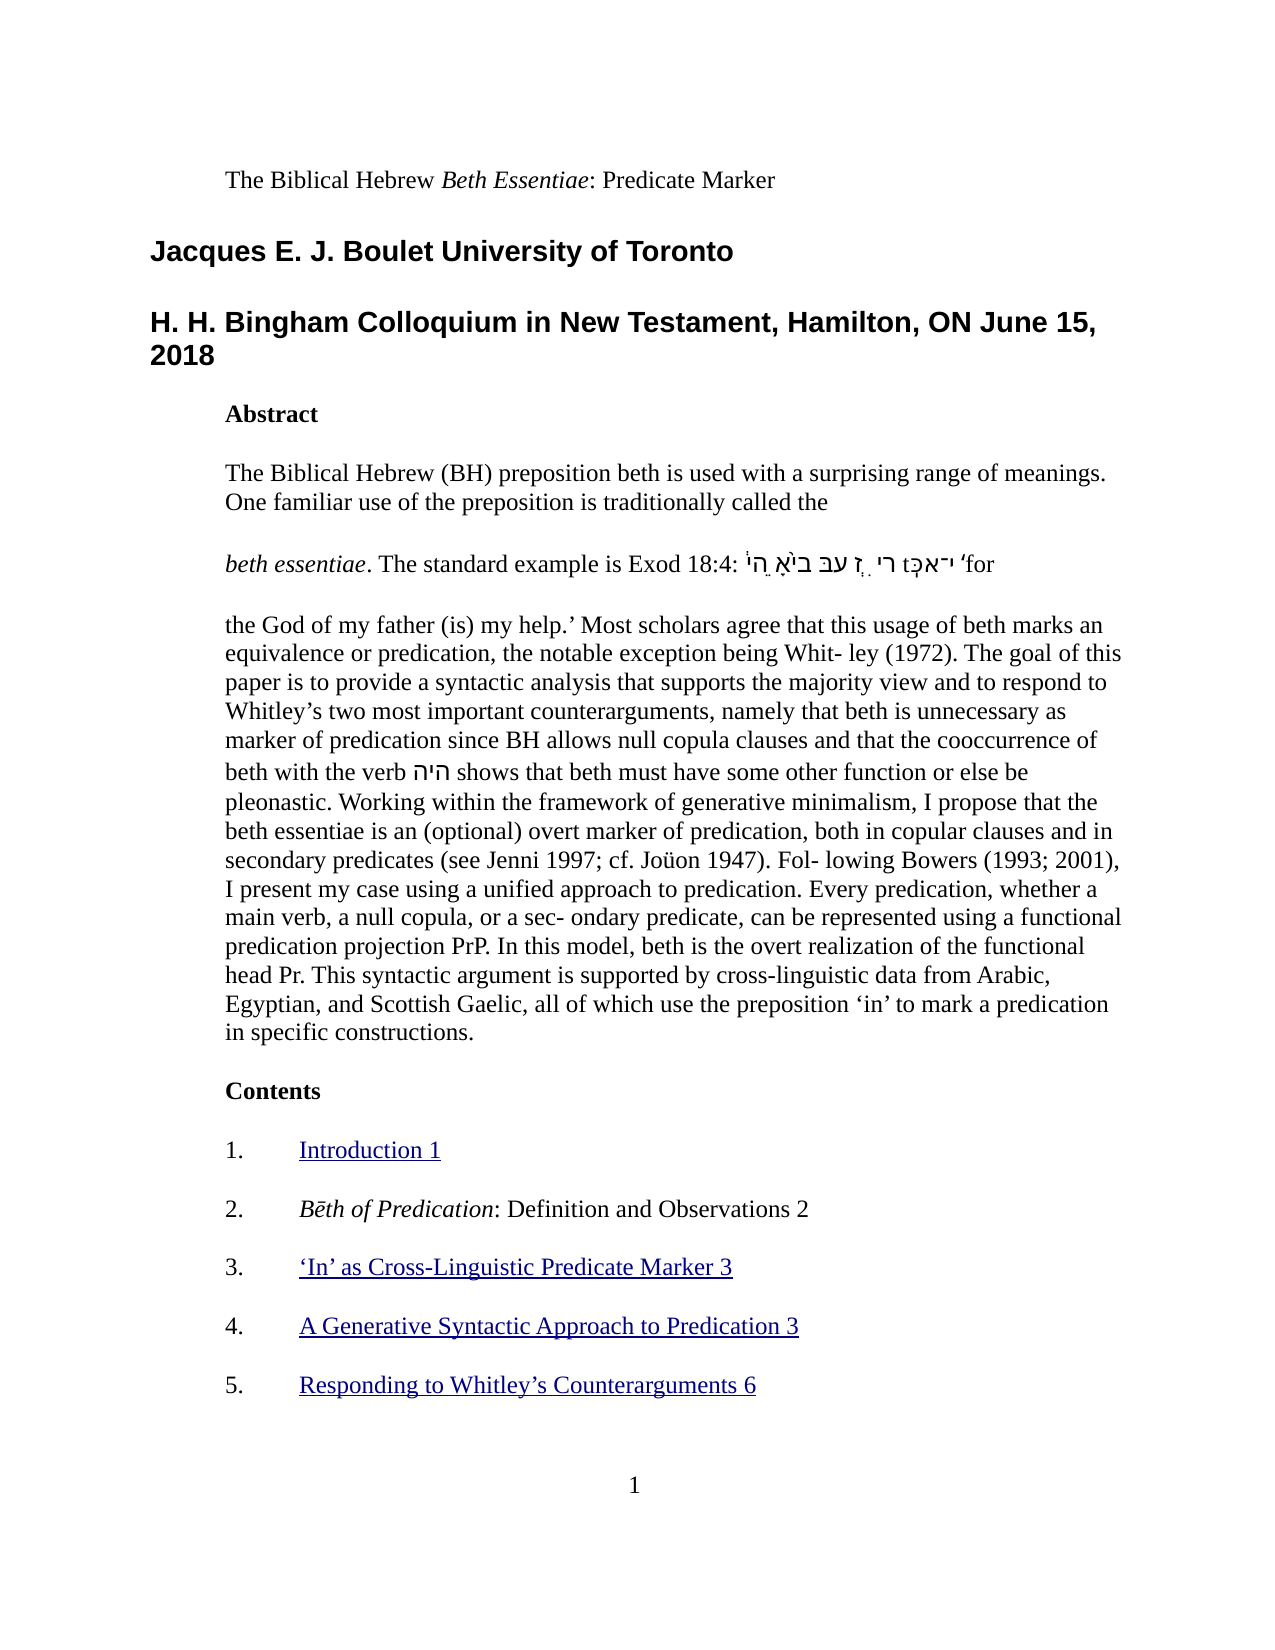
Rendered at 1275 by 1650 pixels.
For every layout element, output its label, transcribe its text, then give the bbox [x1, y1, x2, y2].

text Contents [225, 1076, 1125, 1105]
text The Biblical Hebrew Beth Essentiae: Predicate Marker [225, 165, 1125, 194]
text the God of my father (is) my help.’ Most scholars agree that this usage of beth marks an equivalence or predication, the notable exception being Whit- ley (1972). The goal of this paper is to provide a syntactic analysis that supports the majority view and to respond to Whitley’s two most important counterarguments, namely that beth is unnecessary as marker of predication since BH allows null copula clauses and that the cooccurrence of beth with the verb היה shows that beth must have some other function or else be pleonastic. Working within the framework of generative minimalism, I propose that the beth essentiae is an (optional) overt marker of predication, both in copular clauses and in secondary predicates (see Jenni 1997; cf. Joüon 1947). Fol- lowing Bowers (1993; 2001), I present my case using a unified approach to predication. Every predication, whether a main verb, a null copula, or a sec- ondary predicate, can be represented using a functional predication projection PrP. In this model, beth is the overt realization of the functional head Pr. This syntactic argument is supported by cross-linguistic data from Arabic, Egyptian, and Scottish Gaelic, all of which use the preposition ‘in’ to mark a predication in specific constructions. [225, 610, 1125, 1046]
text The Biblical Hebrew (BH) preposition beth is used with a surprising range of meanings. One familiar use of the preposition is traditionally called the [225, 458, 1125, 516]
list Introduction 1 [225, 1135, 1125, 1164]
subtitle H. H. Bingham Colloquium in New Testament, Hamilton, ON June 15, 2018 [150, 305, 1125, 372]
list ‘In’ as Cross-Linguistic Predicate Marker 3 [225, 1252, 1125, 1281]
list A Generative Syntactic Approach to Predication 3 [225, 1311, 1125, 1340]
list Responding to Whitley’s Counterarguments 6 [225, 1370, 1125, 1399]
list Bēth of Predication: Definition and Observations 2 [225, 1194, 1125, 1222]
text beth essentiae. The standard example is Exod 18:4: ֔רי ִ ְז עבּ בי֙אָ ֵהי tי־אכּֽ ‘for [225, 546, 1125, 580]
subtitle Jacques E. J. Boulet University of Toronto [150, 234, 1125, 267]
text Abstract [225, 399, 1125, 428]
